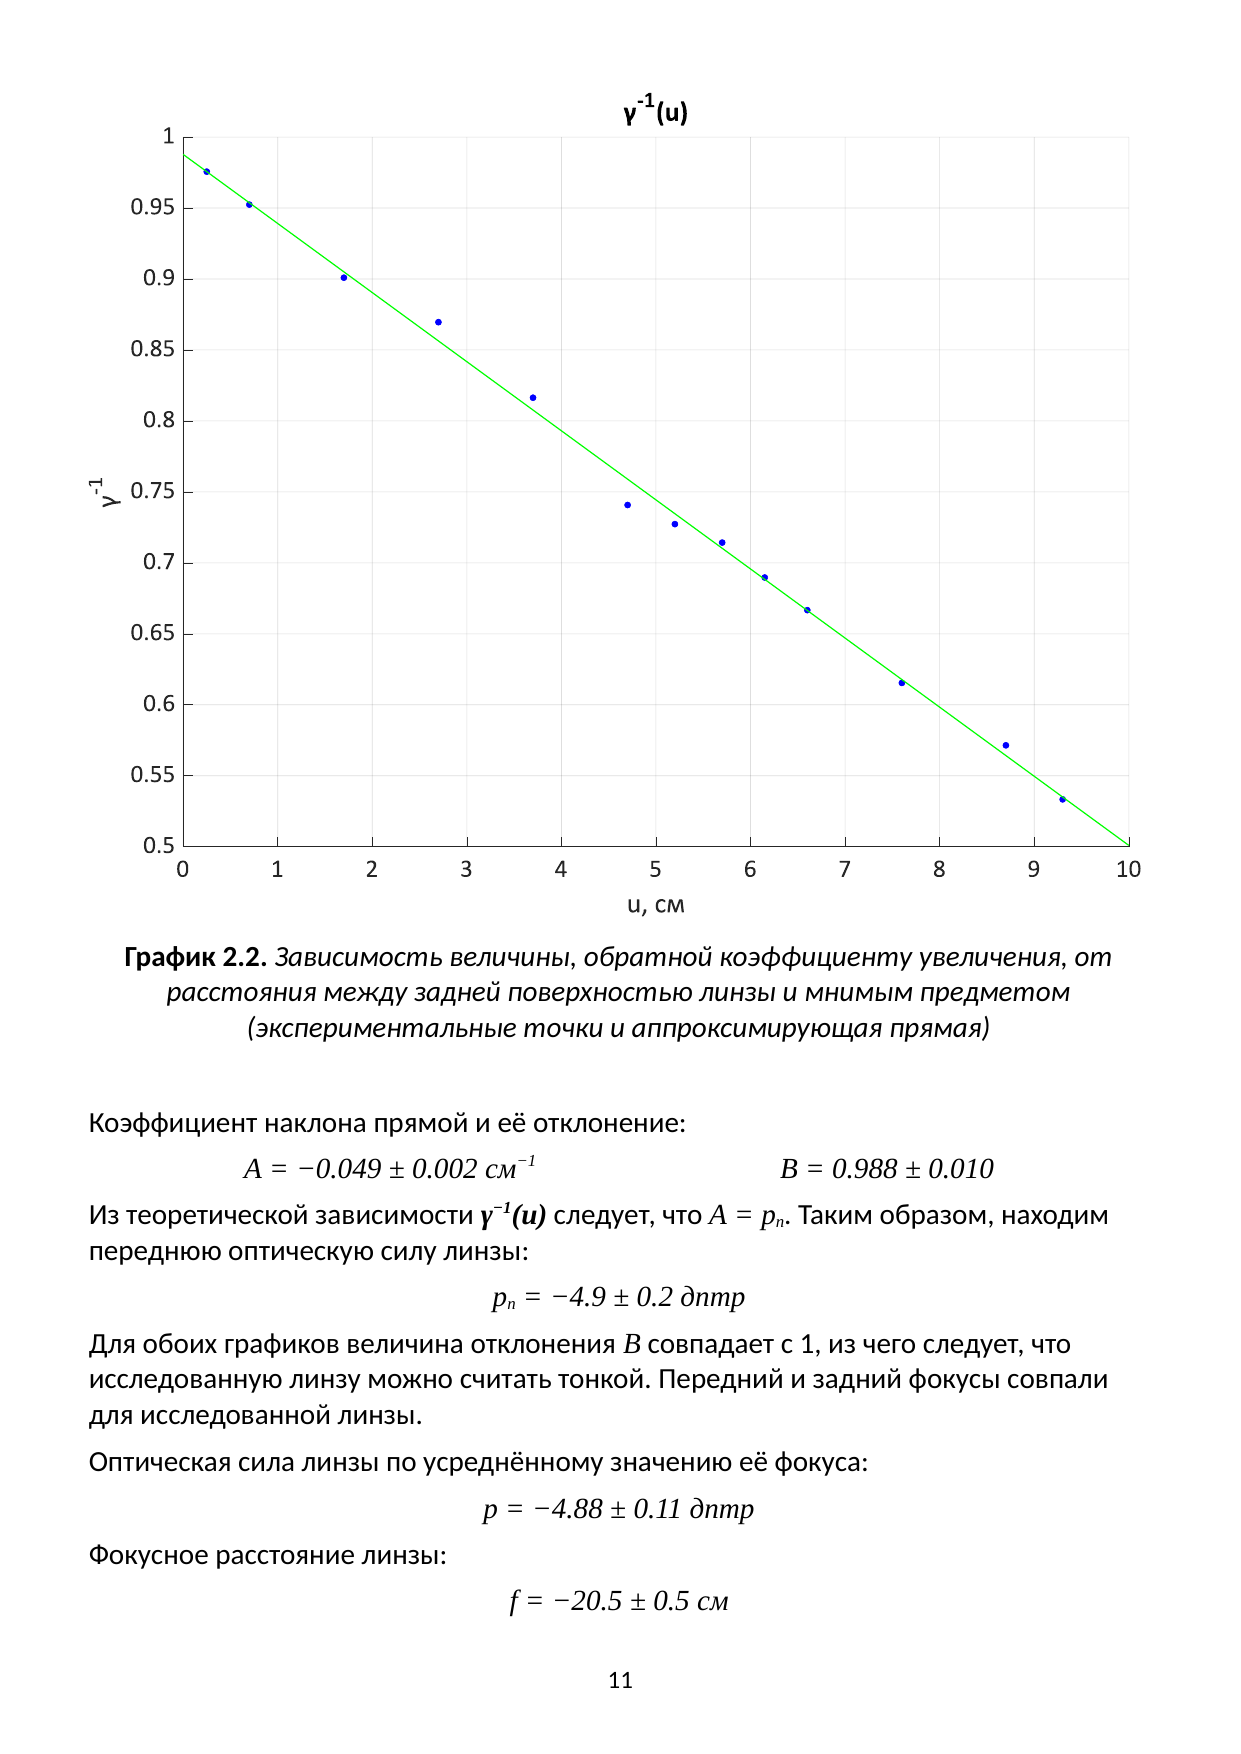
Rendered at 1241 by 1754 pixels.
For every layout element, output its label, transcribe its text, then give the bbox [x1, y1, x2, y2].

text Для обоих графиков величина отклонения B совпадает с 1, из чего следует, что исследованную линзу можно считать тонкой. Передний и задний фокусы совпали для исследованной линзы. [88, 1325, 1152, 1432]
text Из теоретической зависимости γ−1(u) следует, что A = pп. Таким образом, находим переднюю оптическую силу линзы: [88, 1196, 1152, 1268]
text Оптическая сила линзы по усреднённому значению её фокуса: [88, 1443, 1152, 1479]
text f = −20.5 ± 0.5 см [88, 1583, 1152, 1617]
text Фокусное расстояние линзы: [88, 1536, 1152, 1572]
text Коэффициент наклона прямой и её отклонение: [88, 1104, 1152, 1139]
text pп = −4.9 ± 0.2 дптр [88, 1279, 1152, 1313]
text График 2.2. Зависимость величины, обратной коэффициенту увеличения, от расстояния между задней поверхностью линзы и мнимым предметом (экспериментальные точки и аппроксимирующая прямая) [88, 938, 1152, 1044]
text A = −0.049 ± 0.002 см−1 B = 0.988 ± 0.010 [88, 1151, 1152, 1185]
text p = −4.88 ± 0.11 дптр [88, 1491, 1152, 1524]
